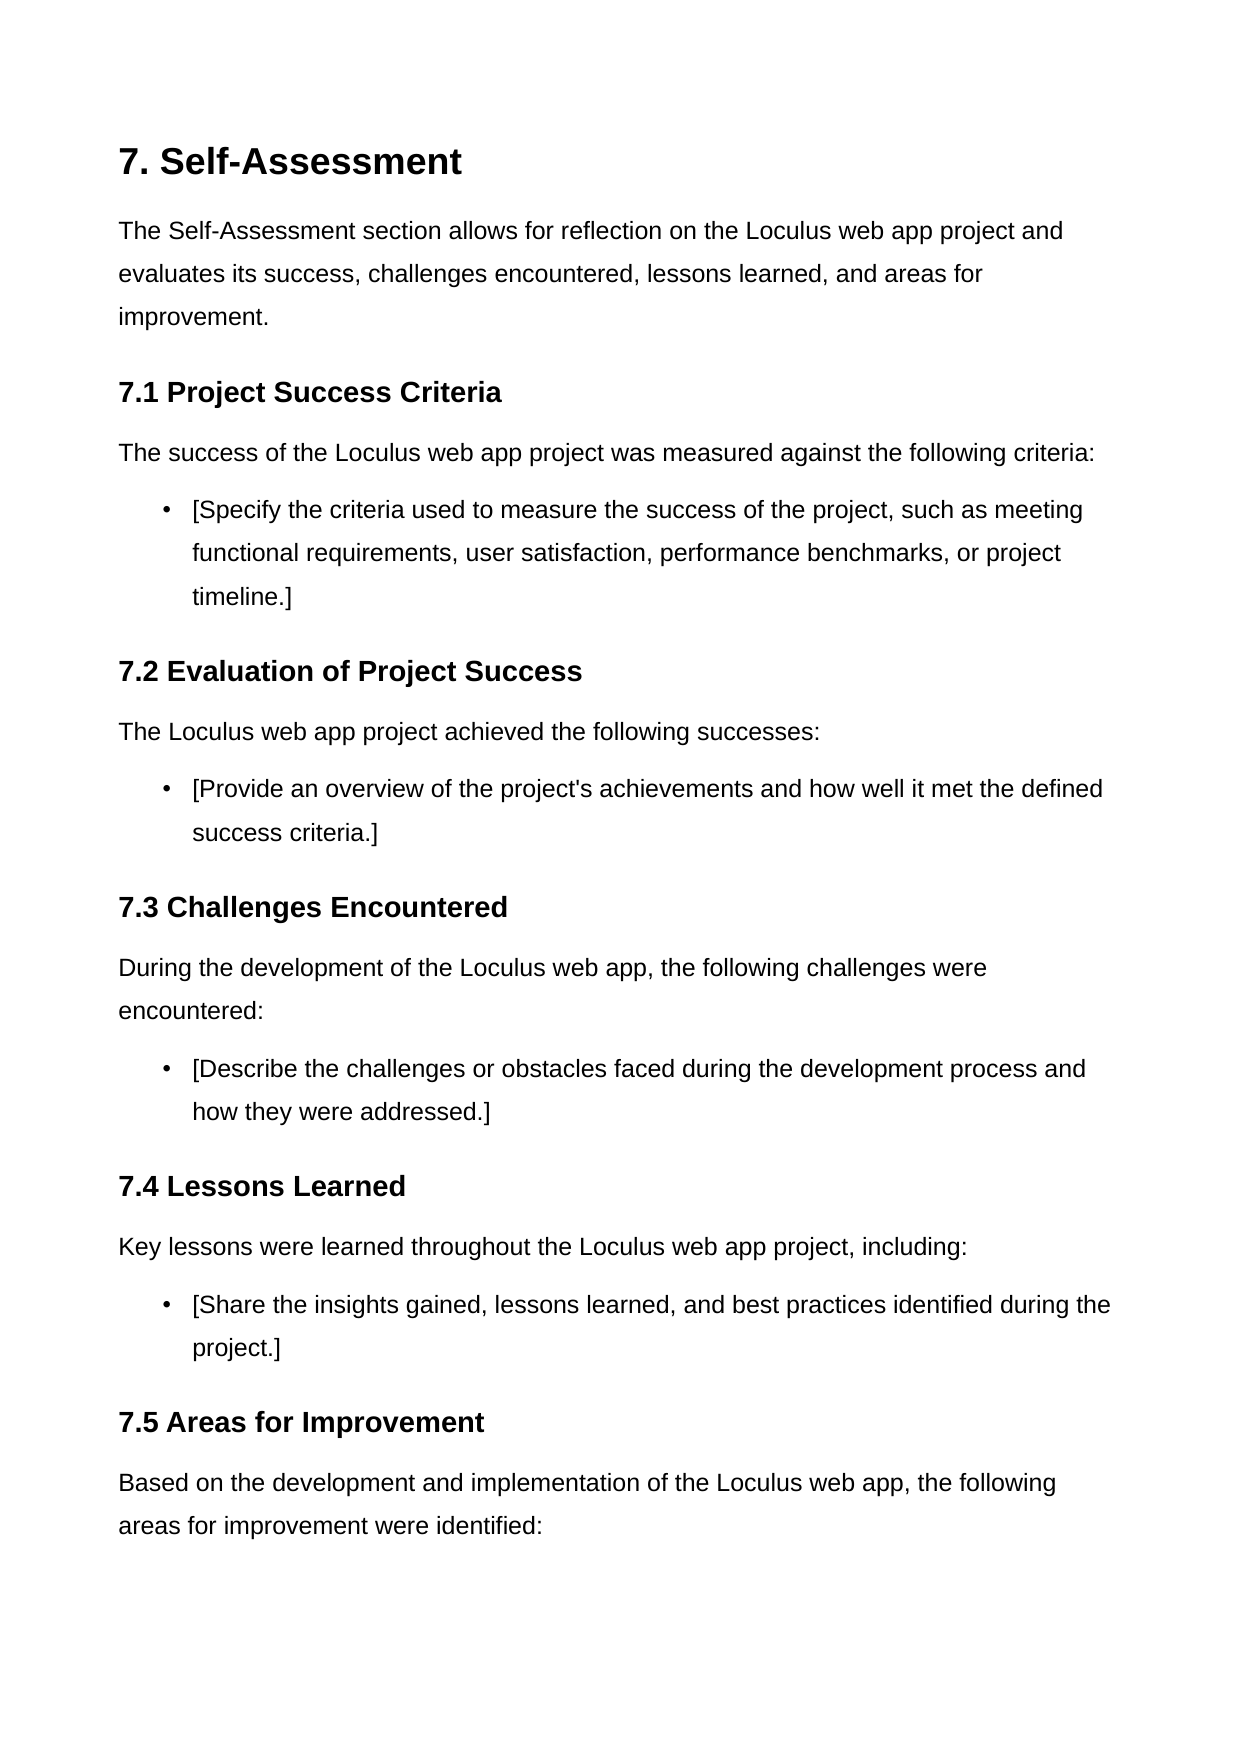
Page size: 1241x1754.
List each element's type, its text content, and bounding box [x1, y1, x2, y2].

subtitle 7.4 Lessons Learned [118, 1169, 1122, 1203]
list [Describe the challenges or obstacles faced during the development process and how they were addressed.] [162, 1053, 1122, 1126]
list [Specify the criteria used to measure the success of the project, such as meeting functional requirements, user satisfaction, performance benchmarks, or project timeline.] [162, 495, 1122, 610]
text The success of the Loculus web app project was measured against the following criteria: [118, 437, 1122, 466]
subtitle 7.1 Project Success Criteria [118, 375, 1122, 408]
text During the development of the Loculus web app, the following challenges were encountered: [118, 953, 1122, 1024]
list [Provide an overview of the project's achievements and how well it met the defined success criteria.] [162, 774, 1122, 846]
list [Share the insights gained, lessons learned, and best practices identified during the project.] [162, 1289, 1122, 1362]
text The Self-Assessment section allows for reflection on the Loculus web app project and evaluates its success, challenges encountered, lessons learned, and areas for improvement. [118, 216, 1122, 331]
text The Loculus web app project achieved the following successes: [118, 717, 1122, 745]
subtitle 7.2 Evaluation of Project Success [118, 654, 1122, 687]
text Based on the development and implementation of the Loculus web app, the following areas for improvement were identified: [118, 1468, 1122, 1540]
subtitle 7.5 Areas for Improvement [118, 1405, 1122, 1439]
subtitle 7. Self-Assessment [118, 139, 1122, 182]
subtitle 7.3 Challenges Encountered [118, 890, 1122, 923]
text Key lessons were learned throughout the Loculus web app project, including: [118, 1232, 1122, 1261]
